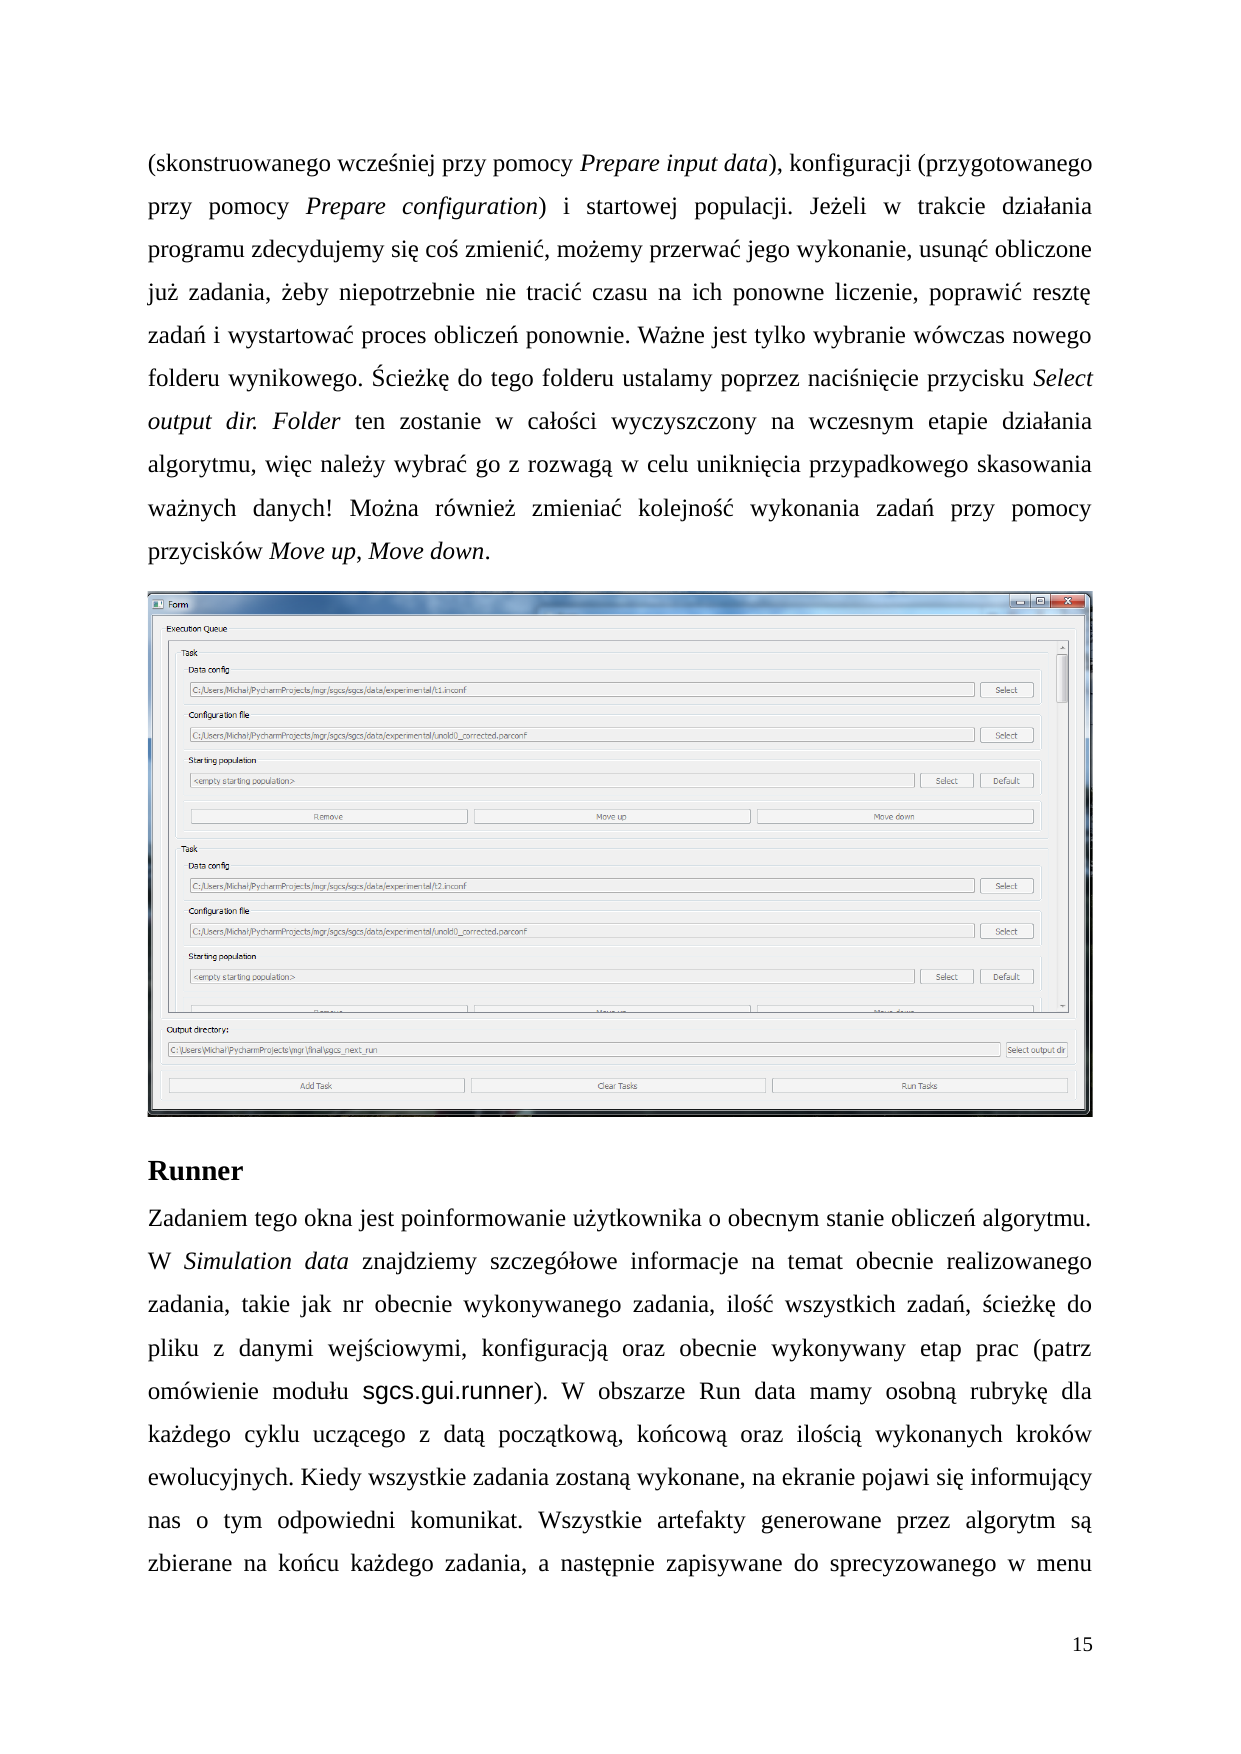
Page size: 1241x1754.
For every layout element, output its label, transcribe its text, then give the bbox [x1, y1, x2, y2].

text Zadaniem tego okna jest poinformowanie użytkownika o obecnym stanie obliczeń algorytmu. W Simulation data znajdziemy szczegółowe informacje na temat obecnie realizowanego zadania, takie jak nr obecnie wykonywanego zadania, ilość wszystkich zadań, ścieżkę do pliku z danymi wejściowymi, konfiguracją oraz obecnie wykonywany etap prac (patrz omówienie modułu sgcs.gui.runner). W obszarze Run data mamy osobną rubrykę dla każdego cyklu uczącego z datą początkową, końcową oraz ilością wykonanych kroków ewolucyjnych. Kiedy wszystkie zadania zostaną wykonane, na ekranie pojawi się informujący nas o tym odpowiedni komunikat. Wszystkie artefakty generowane przez algorytm są zbierane na końcu każdego zadania, a następnie zapisywane do sprecyzowanego w menu [148, 1203, 1093, 1577]
picture [147, 591, 1093, 1117]
text Runner [148, 1153, 1093, 1186]
text (skonstruowanego wcześniej przy pomocy Prepare input data), konfiguracji (przygotowanego przy pomocy Prepare configuration) i startowej populacji. Jeżeli w trakcie działania programu zdecydujemy się coś zmienić, możemy przerwać jego wykonanie, usunąć obliczone już zadania, żeby niepotrzebnie nie tracić czasu na ich ponowne liczenie, poprawić resztę zadań i wystartować proces obliczeń ponownie. Ważne jest tylko wybranie wówczas nowego folderu wynikowego. Ścieżkę do tego folderu ustalamy poprzez naciśnięcie przycisku Select output dir. Folder ten zostanie w całości wyczyszczony na wczesnym etapie działania algorytmu, więc należy wybrać go z rozwagą w celu uniknięcia przypadkowego skasowania ważnych danych! Można również zmieniać kolejność wykonania zadań przy pomocy przycisków Move up, Move down. [148, 148, 1093, 564]
